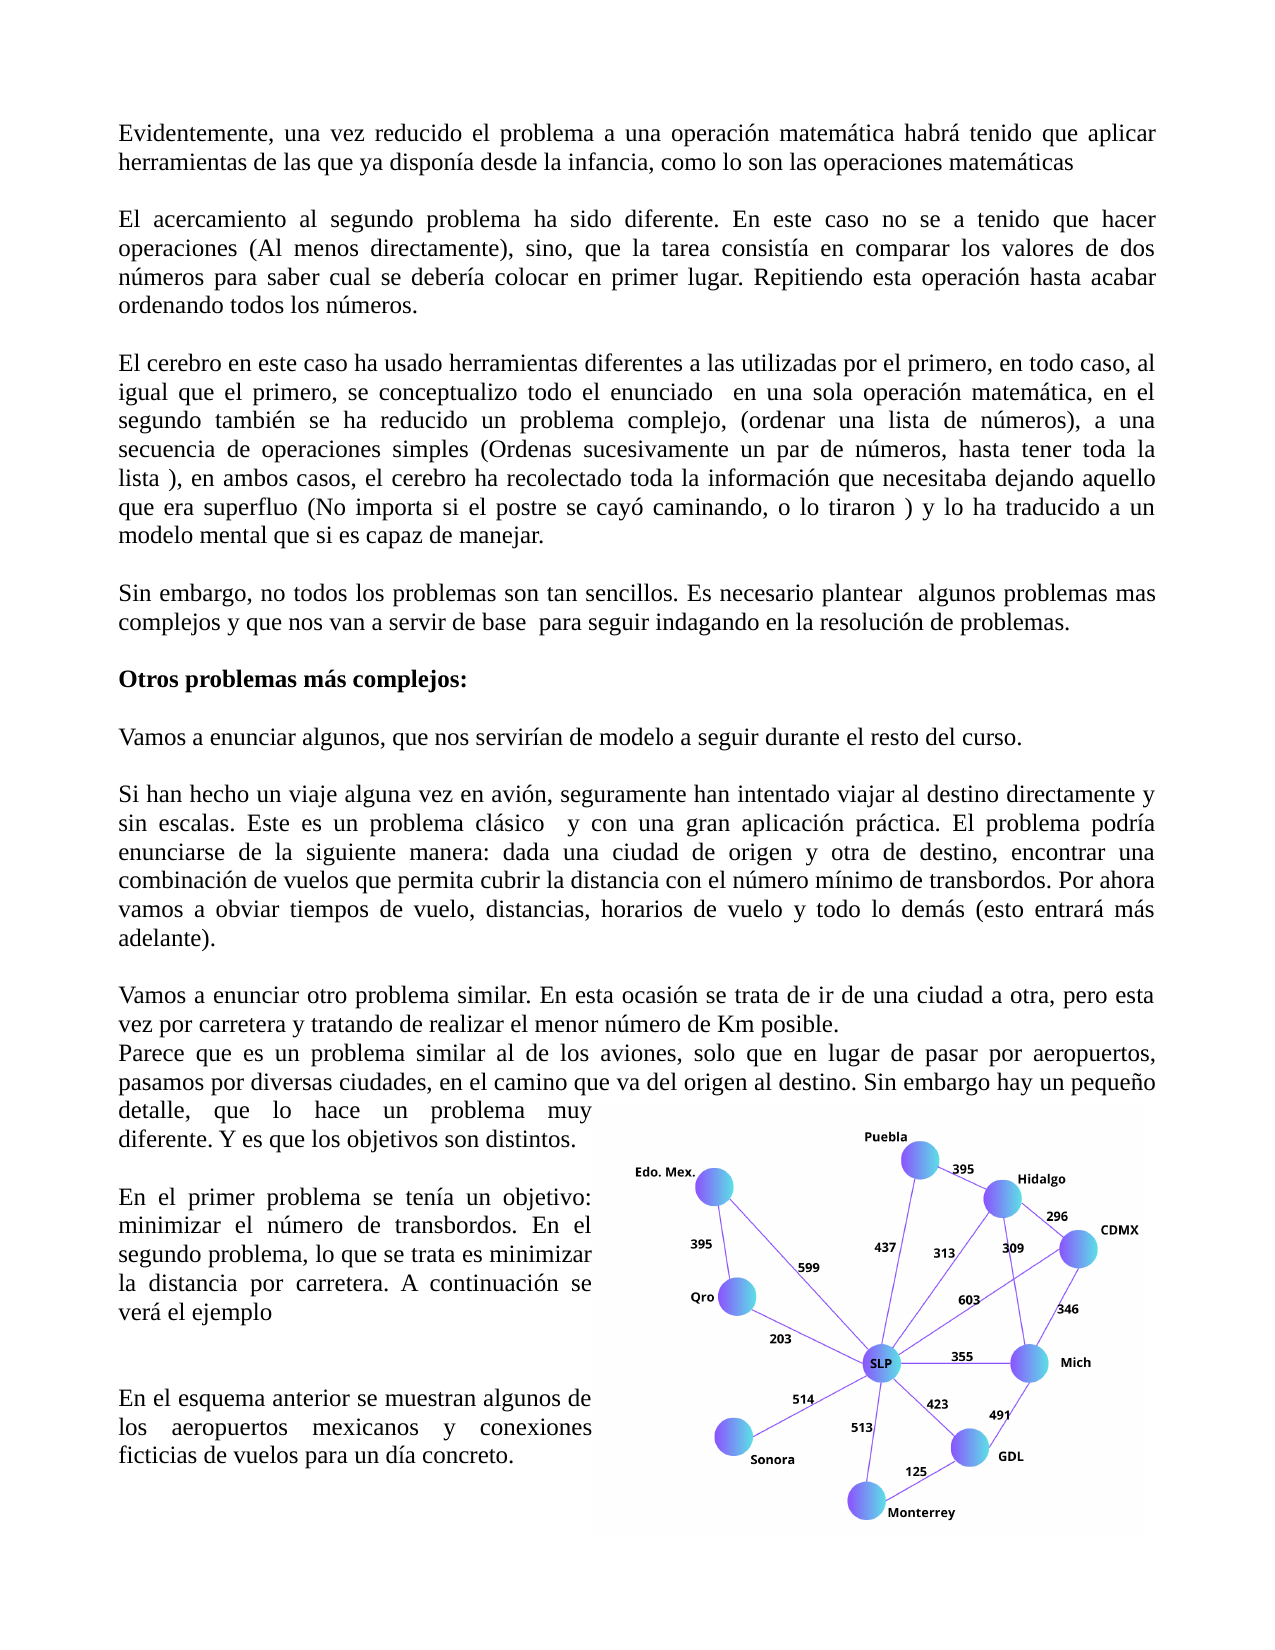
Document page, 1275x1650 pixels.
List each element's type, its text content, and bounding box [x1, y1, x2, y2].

picture [592, 1102, 1149, 1541]
text Vamos a enunciar algunos, que nos servirían de modelo a seguir durante el resto del curso. [118, 722, 1157, 751]
text Vamos a enunciar otro problema similar. En esta ocasión se trata de ir de una ciudad a otra, pero esta vez por carretera y tratando de realizar el menor número de Km posible. [118, 981, 1157, 1038]
text Si han hecho un viaje alguna vez en avión, seguramente han intentado viajar al destino directamente y sin escalas. Este es un problema clásico y con una gran aplicación práctica. El problema podría enunciarse de la siguiente manera: dada una ciudad de origen y otra de destino, encontrar una combinación de vuelos que permita cubrir la distancia con el número mínimo de transbordos. Por ahora vamos a obviar tiempos de vuelo, distancias, horarios de vuelo y todo lo demás (esto entrará más adelante). [118, 779, 1157, 952]
text Sin embargo, no todos los problemas son tan sencillos. Es necesario plantear algunos problemas mas complejos y que nos van a servir de base para seguir indagando en la resolución de problemas. [118, 578, 1157, 636]
text Otros problemas más complejos: [118, 664, 1157, 693]
text Evidentemente, una vez reducido el problema a una operación matemática habrá tenido que aplicar herramientas de las que ya disponía desde la infancia, como lo son las operaciones matemáticas [118, 118, 1157, 176]
text El acercamiento al segundo problema ha sido diferente. En este caso no se a tenido que hacer operaciones (Al menos directamente), sino, que la tarea consistía en comparar los valores de dos números para saber cual se debería colocar en primer lugar. Repitiendo esta operación hasta acabar ordenando todos los números. [118, 204, 1157, 319]
text En el primer problema se tenía un objetivo: minimizar el número de transbordos. En el segundo problema, lo que se trata es minimizar la distancia por carretera. A continuación se verá el ejemplo [118, 1182, 592, 1326]
text En el esquema anterior se muestran algunos de los aeropuertos mexicanos y conexiones ficticias de vuelos para un día concreto. [118, 1383, 592, 1469]
text Parece que es un problema similar al de los aviones, solo que en lugar de pasar por aeropuertos, pasamos por diversas ciudades, en el camino que va del origen al destino. Sin embargo hay un pequeño detalle, que lo hace un problema muy diferente. Y es que los objetivos son distintos. [118, 1038, 1157, 1153]
text El cerebro en este caso ha usado herramientas diferentes a las utilizadas por el primero, en todo caso, al igual que el primero, se conceptualizo todo el enunciado en una sola operación matemática, en el segundo también se ha reducido un problema complejo, (ordenar una lista de números), a una secuencia de operaciones simples (Ordenas sucesivamente un par de números, hasta tener toda la lista ), en ambos casos, el cerebro ha recolectado toda la información que necesitaba dejando aquello que era superfluo (No importa si el postre se cayó caminando, o lo tiraron ) y lo ha traducido a un modelo mental que si es capaz de manejar. [118, 348, 1157, 549]
